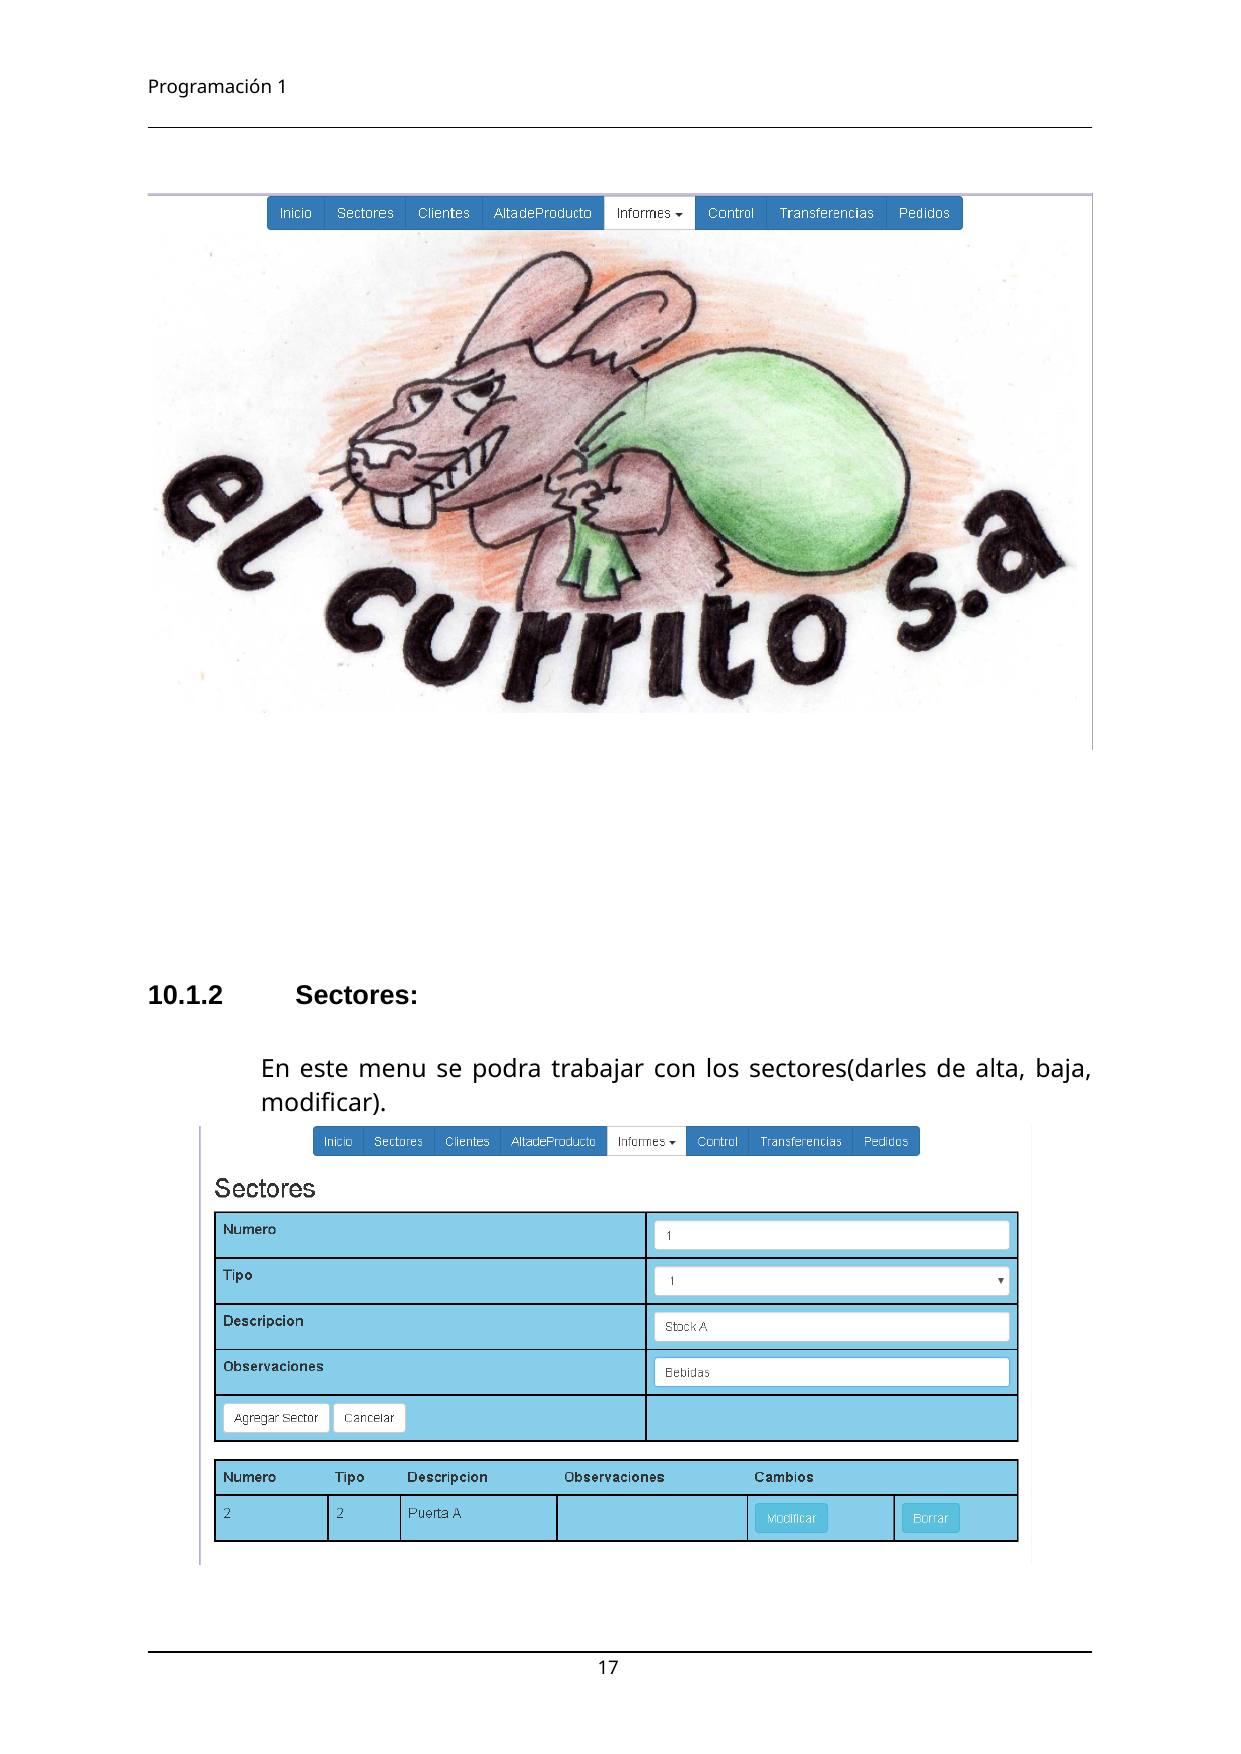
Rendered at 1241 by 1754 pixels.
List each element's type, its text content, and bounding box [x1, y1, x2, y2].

text En este menu se podra trabajar con los sectores(darles de alta, baja, modificar). [261, 1050, 1092, 1118]
subtitle Sectores: [148, 979, 1092, 1010]
